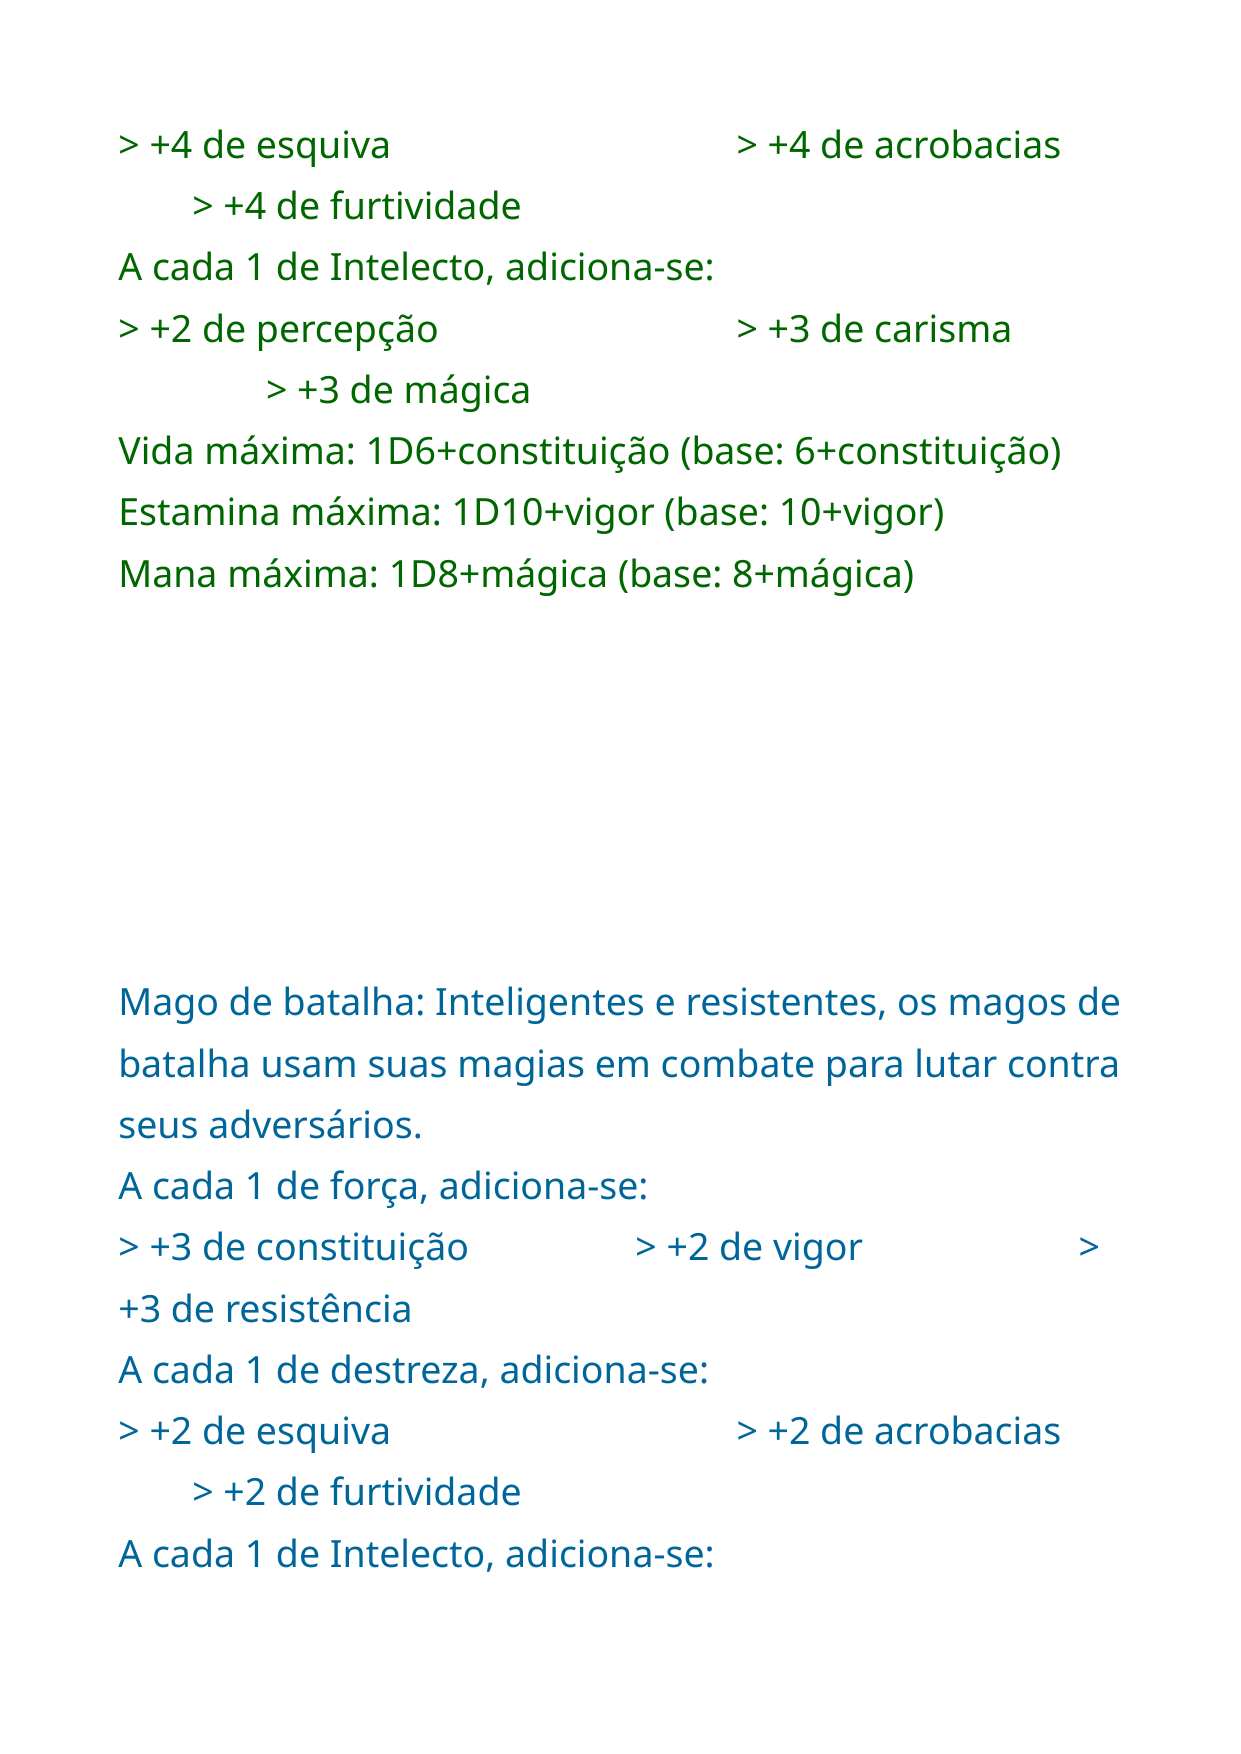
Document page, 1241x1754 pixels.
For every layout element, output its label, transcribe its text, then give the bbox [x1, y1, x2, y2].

text A cada 1 de Intelecto, adiciona-se: [118, 241, 1122, 292]
text Mago de batalha: Inteligentes e resistentes, os magos de batalha usam suas magias em combate para lutar contra seus adversários. [118, 976, 1122, 1149]
text > +4 de esquiva > +4 de acrobacias > +4 de furtividade [118, 118, 1122, 230]
text > +3 de constituição > +2 de vigor > +3 de resistência [118, 1221, 1122, 1333]
text A cada 1 de Intelecto, adiciona-se: [118, 1527, 1122, 1578]
text A cada 1 de força, adiciona-se: [118, 1159, 1122, 1210]
text Vida máxima: 1D6+constituição (base: 6+constituição) [118, 424, 1122, 475]
text > +2 de percepção > +3 de carisma > +3 de mágica [118, 302, 1122, 414]
text Mana máxima: 1D8+mágica (base: 8+mágica) [118, 547, 1122, 598]
text A cada 1 de destreza, adiciona-se: [118, 1343, 1122, 1394]
text Estamina máxima: 1D10+vigor (base: 10+vigor) [118, 486, 1122, 537]
text > +2 de esquiva > +2 de acrobacias > +2 de furtividade [118, 1404, 1122, 1517]
